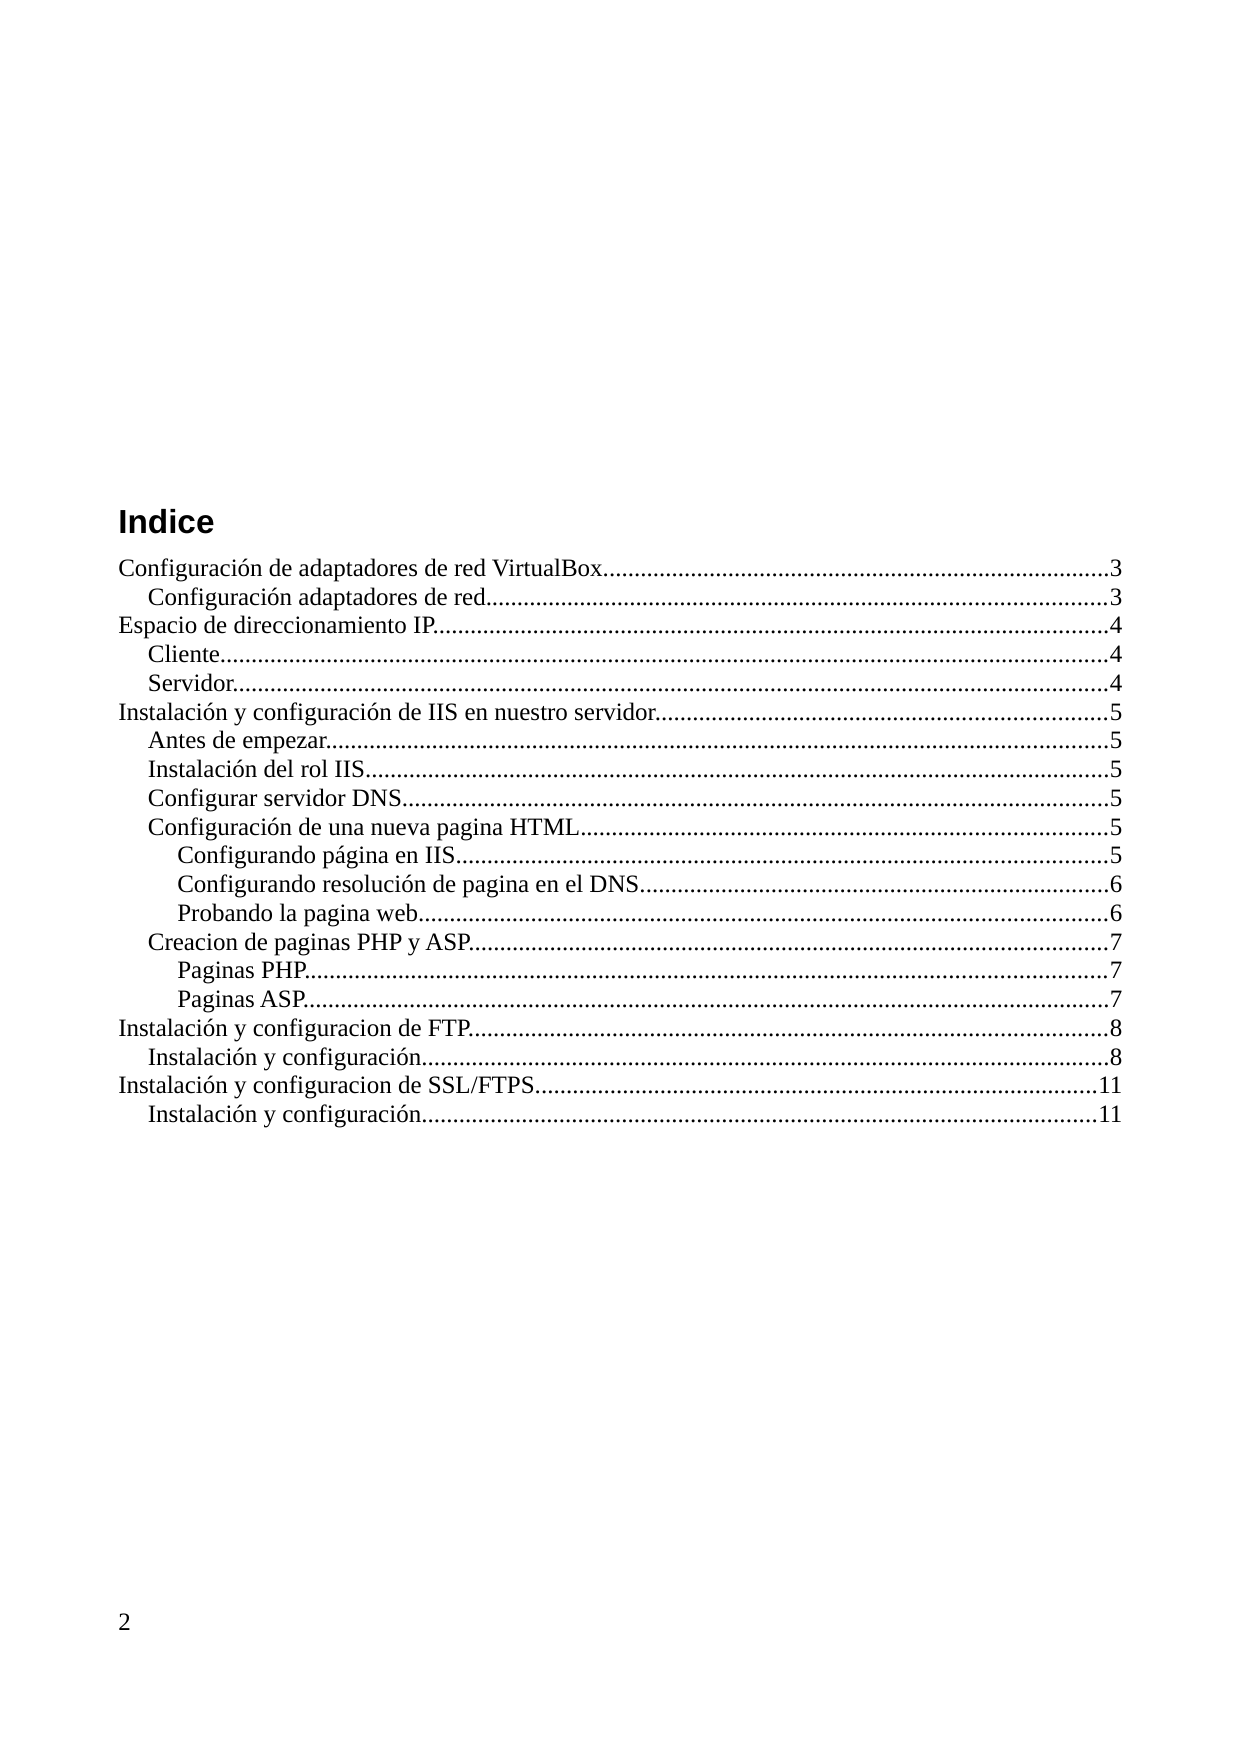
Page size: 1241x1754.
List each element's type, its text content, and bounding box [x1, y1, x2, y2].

text Instalación y configuración de IIS en nuestro servidor. 5 [118, 697, 1122, 725]
text Paginas ASP. 7 [177, 984, 1122, 1013]
text Instalación y configuracion de FTP. 8 [118, 1013, 1122, 1042]
text Creacion de paginas PHP y ASP. 7 [148, 927, 1122, 955]
text Servidor. 4 [148, 668, 1122, 697]
subtitle Indice [118, 502, 1122, 540]
text Paginas PHP. 7 [177, 955, 1122, 984]
text Configuración adaptadores de red. 3 [148, 582, 1122, 610]
text Cliente. 4 [148, 639, 1122, 668]
text Antes de empezar. 5 [148, 725, 1122, 754]
text Probando la pagina web. 6 [177, 898, 1122, 927]
text Instalación y configuración. 11 [148, 1099, 1122, 1128]
text Configuración de adaptadores de red VirtualBox. 3 [118, 553, 1122, 582]
text Instalación del rol IIS. 5 [148, 754, 1122, 783]
text Instalación y configuracion de SSL/FTPS. 11 [118, 1070, 1122, 1099]
text Configurar servidor DNS. 5 [148, 783, 1122, 812]
text Configurando página en IIS. 5 [177, 840, 1122, 869]
text Espacio de direccionamiento IP. 4 [118, 610, 1122, 639]
text Instalación y configuración. 8 [148, 1042, 1122, 1070]
text Configurando resolución de pagina en el DNS. 6 [177, 869, 1122, 898]
text Configuración de una nueva pagina HTML. 5 [148, 812, 1122, 840]
